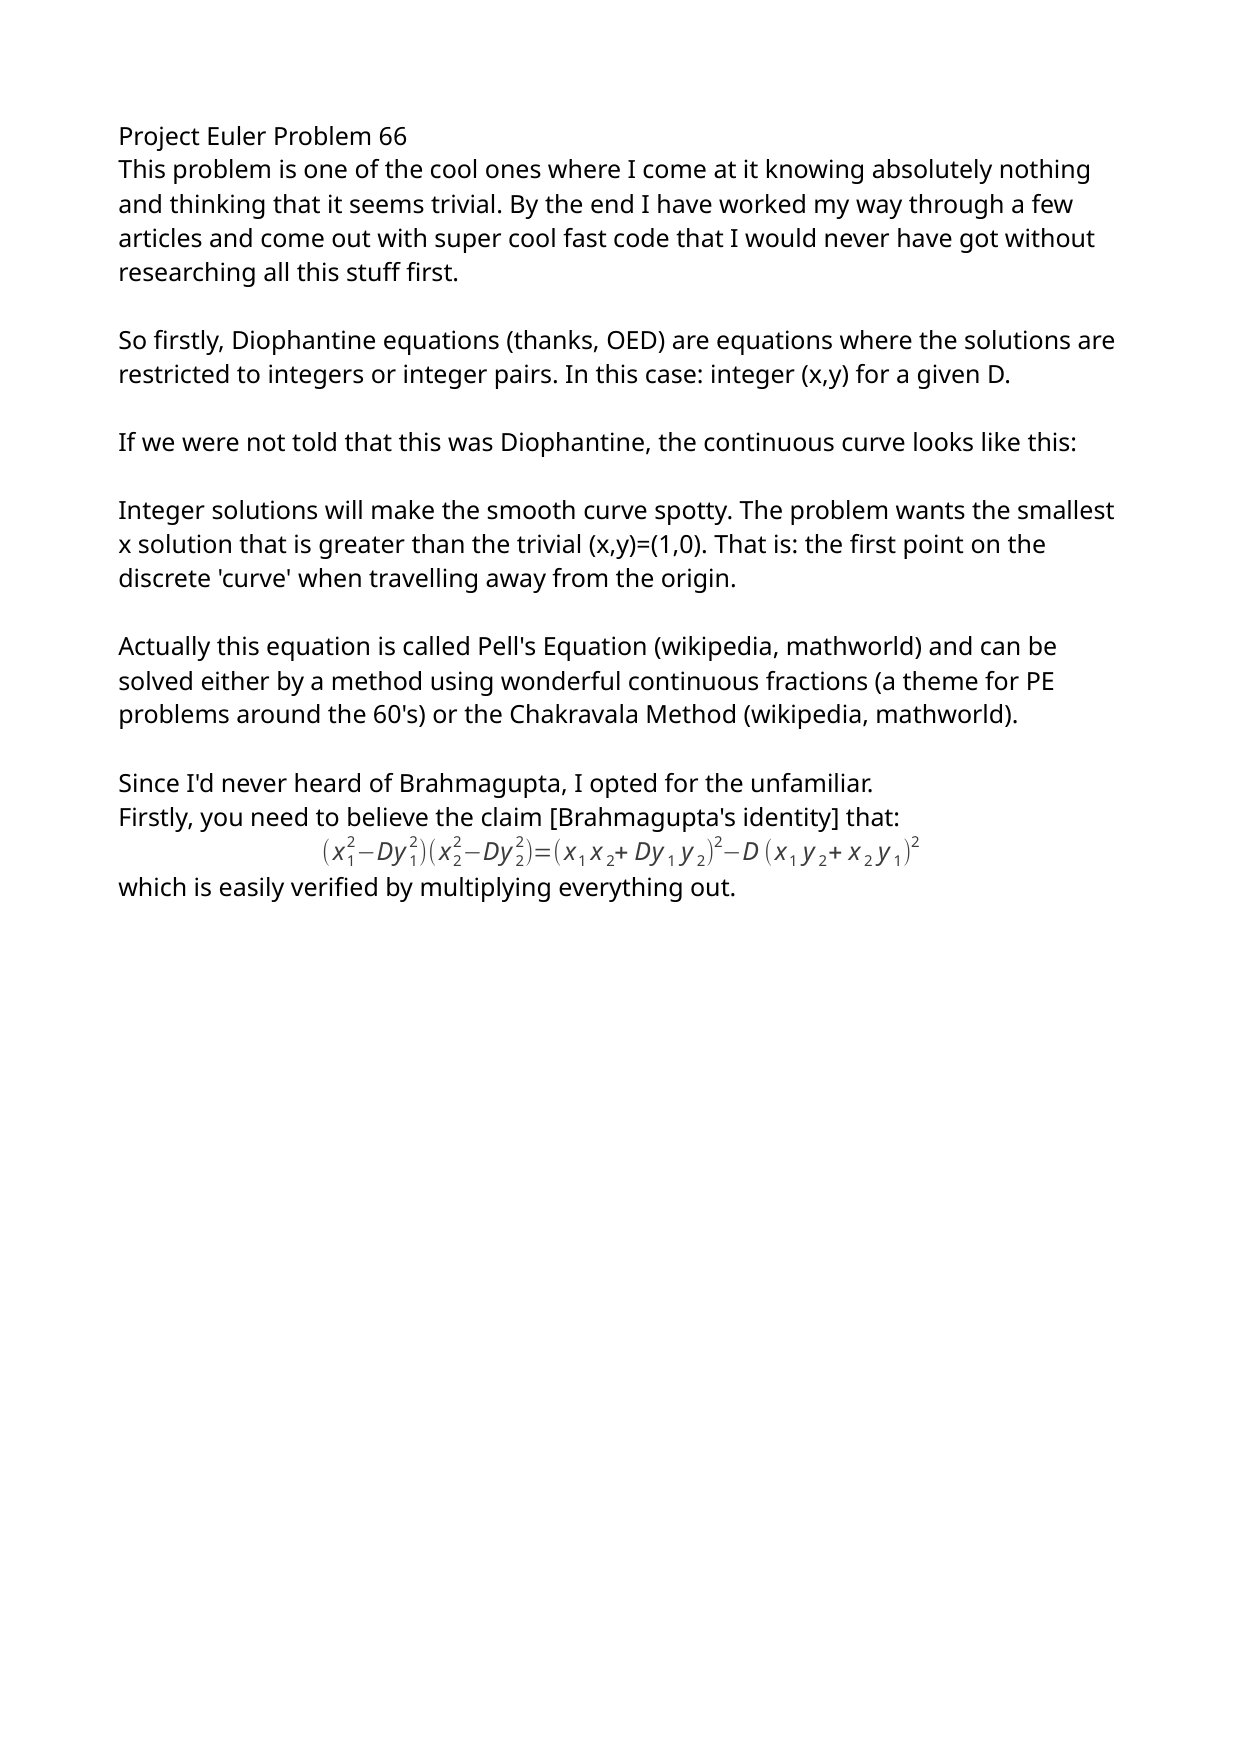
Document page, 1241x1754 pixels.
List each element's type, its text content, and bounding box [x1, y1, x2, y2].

text This problem is one of the cool ones where I come at it knowing absolutely nothing and thinking that it seems trivial. By the end I have worked my way through a few articles and come out with super cool fast code that I would never have got without researching all this stuff first. [118, 152, 1122, 288]
text Actually this equation is called Pell's Equation (wikipedia, mathworld) and can be solved either by a method using wonderful continuous fractions (a theme for PE problems around the 60's) or the Chakravala Method (wikipedia, mathworld). [118, 629, 1122, 731]
text If we were not told that this was Diophantine, the continuous curve looks like this: [118, 425, 1122, 459]
text Firstly, you need to believe the claim [Brahmagupta's identity] that: [118, 799, 1122, 833]
text which is easily verified by multiplying everything out. [118, 869, 1122, 903]
text Project Euler Problem 66 [118, 118, 1122, 152]
text Since I'd never heard of Brahmagupta, I opted for the unfamiliar. [118, 765, 1122, 799]
text Integer solutions will make the smooth curve spotty. The problem wants the smallest x solution that is greater than the trivial (x,y)=(1,0). That is: the first point on the discrete 'curve' when travelling away from the origin. [118, 493, 1122, 595]
text So firstly, Diophantine equations (thanks, OED) are equations where the solutions are restricted to integers or integer pairs. In this case: integer (x,y) for a given D. [118, 322, 1122, 391]
